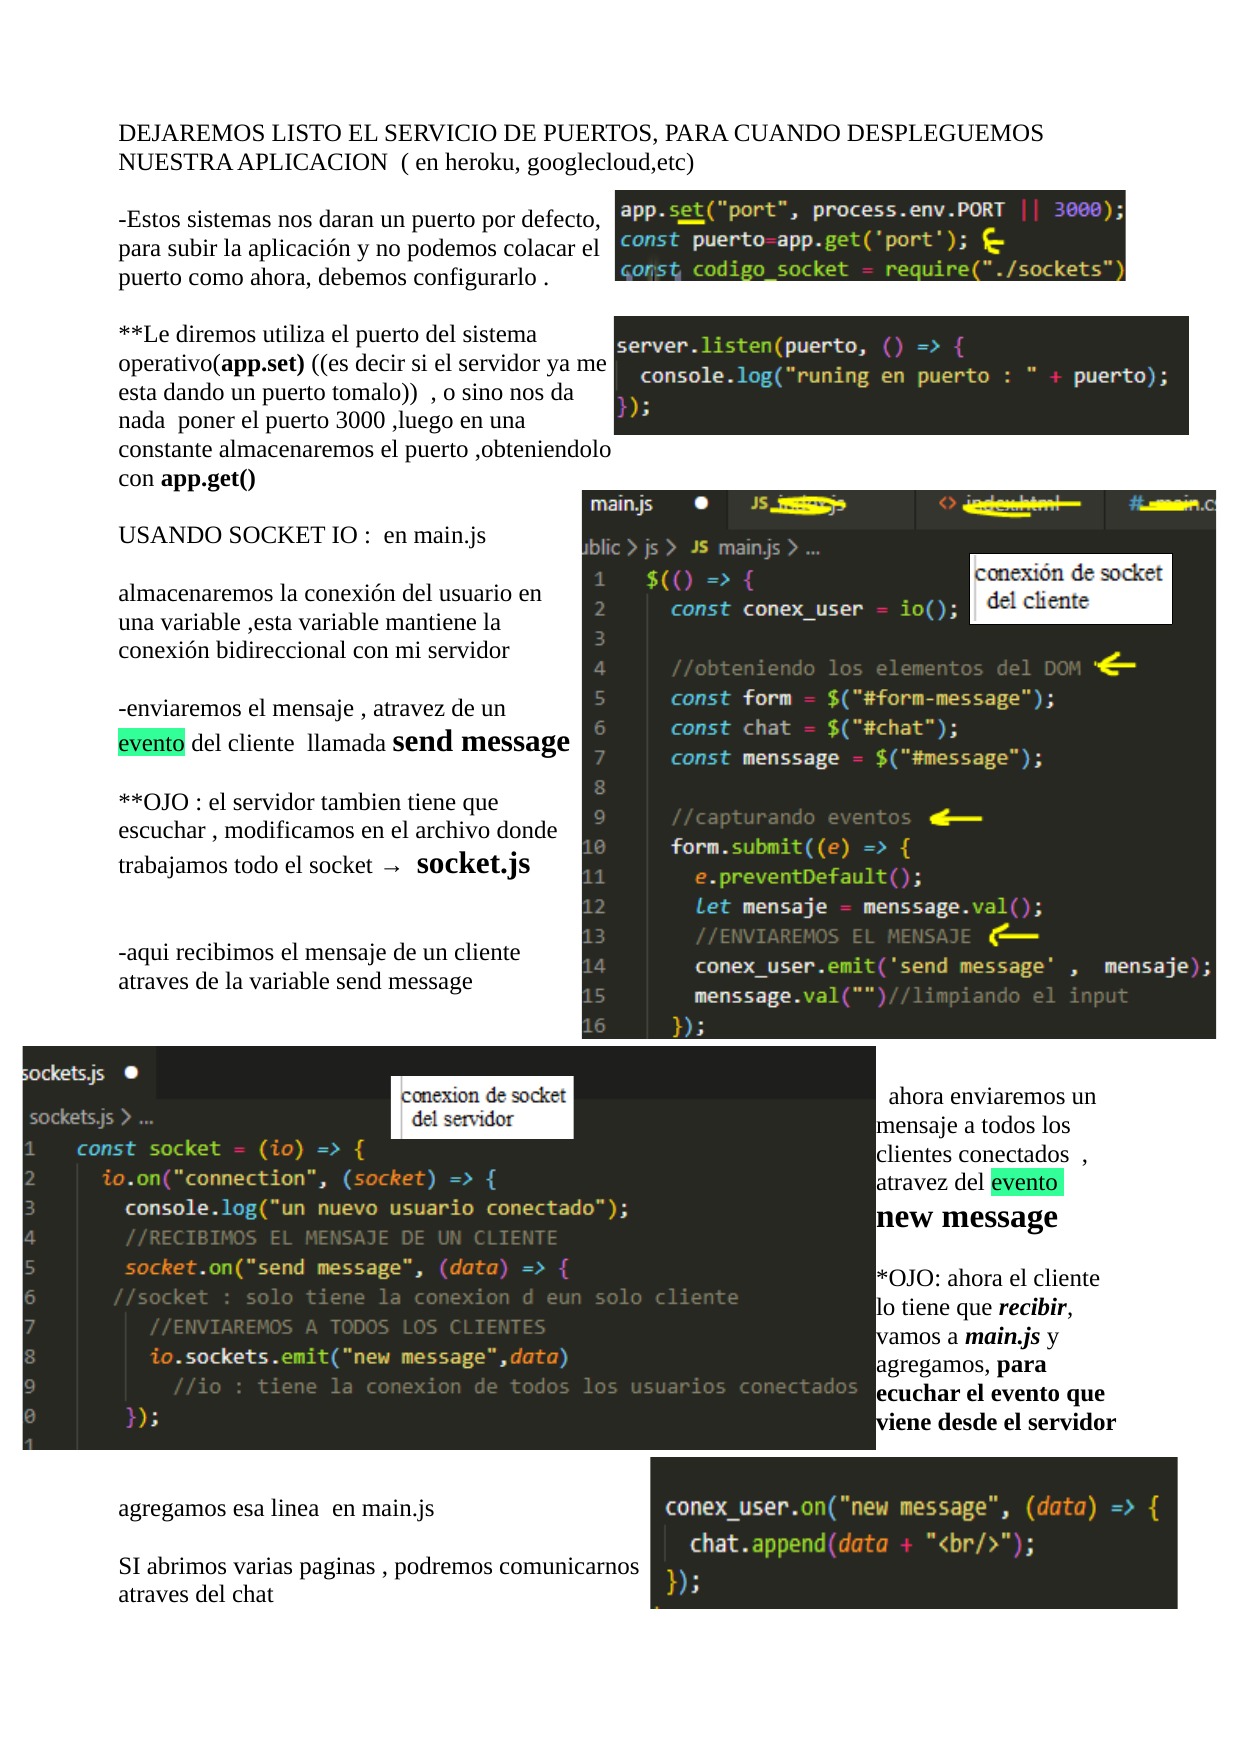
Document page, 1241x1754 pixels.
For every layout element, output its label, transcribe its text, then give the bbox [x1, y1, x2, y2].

picture [614, 190, 1126, 281]
picture [581, 490, 1217, 1039]
text ahora enviaremos un mensaje a todos los clientes conectados , atravez del evento new message [876, 1081, 1122, 1234]
text -aqui recibimos el mensaje de un cliente atraves de la variable send message [118, 937, 581, 995]
text -enviaremos el mensaje , atravez de un evento del cliente llamada send message [118, 693, 581, 758]
picture [650, 1457, 1178, 1609]
text **Le diremos utiliza el puerto del sistema operativo(app.set) ((es decir si el servidor ya me esta dando un puerto tomalo)) , o sino nos da nada poner el puerto 3000 ,luego en una constante almacenaremos el puerto ,obteniendolo con app.get() [118, 319, 1122, 492]
picture [613, 316, 1189, 435]
text **OJO : el servidor tambien tiene que escuchar , modificamos en el archivo donde trabajamos todo el socket → socket.js [118, 787, 581, 880]
text -Estos sistemas nos daran un puerto por defecto, para subir la aplicación y no podemos colacar el puerto como ahora, debemos configurarlo . [118, 204, 1122, 291]
text USANDO SOCKET IO : en main.js [118, 521, 581, 549]
text agregamos esa linea en main.js [118, 1493, 650, 1522]
text almacenaremos la conexión del usuario en una variable ,esta variable mantiene la conexión bidireccional con mi servidor [118, 578, 581, 664]
picture [22, 1046, 876, 1450]
text SI abrimos varias paginas , podremos comunicarnos atraves del chat [118, 1551, 650, 1608]
text *OJO: ahora el cliente lo tiene que recibir, vamos a main.js y agregamos, para ecuchar el evento que viene desde el servidor [876, 1263, 1122, 1436]
text DEJAREMOS LISTO EL SERVICIO DE PUERTOS, PARA CUANDO DESPLEGUEMOS NUESTRA APLICACION ( en heroku, googlecloud,etc) [118, 118, 1122, 176]
